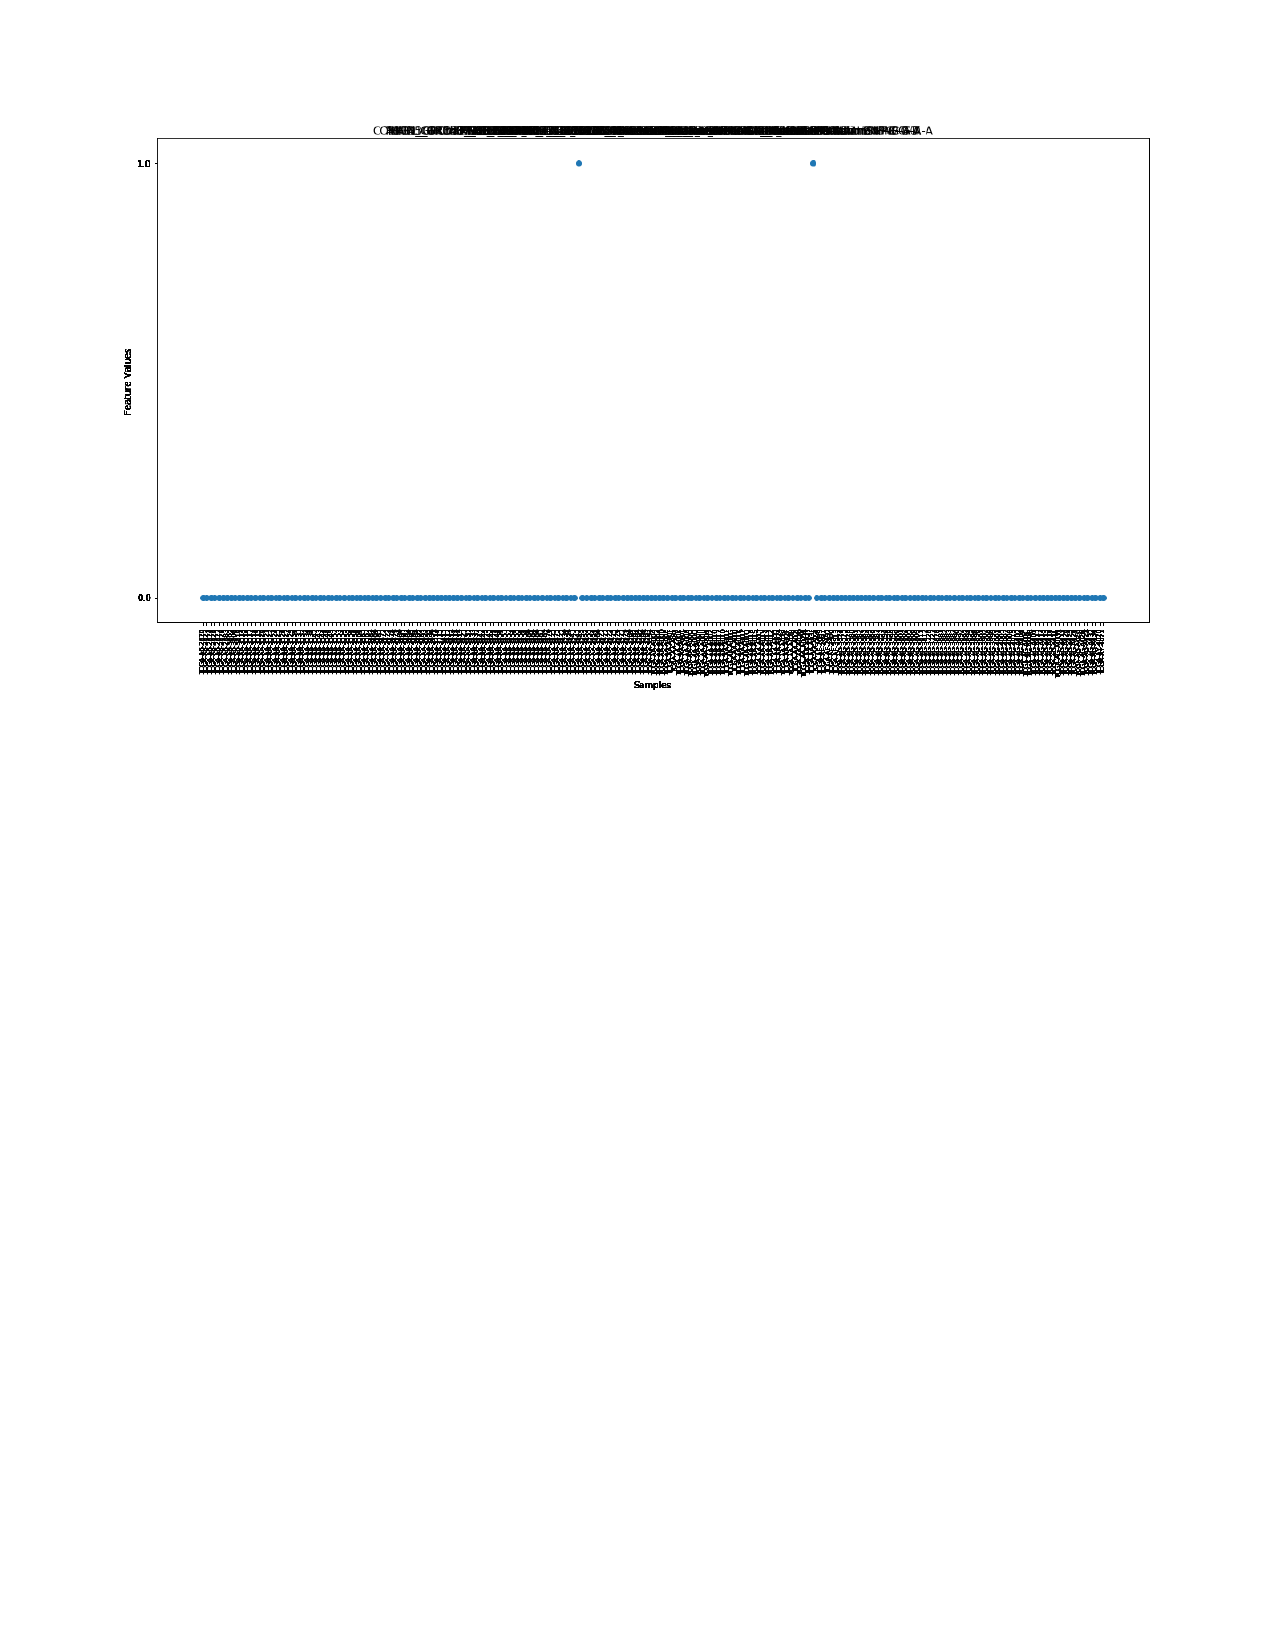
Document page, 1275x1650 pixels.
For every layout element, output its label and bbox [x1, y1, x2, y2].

picture [118, 118, 1157, 695]
